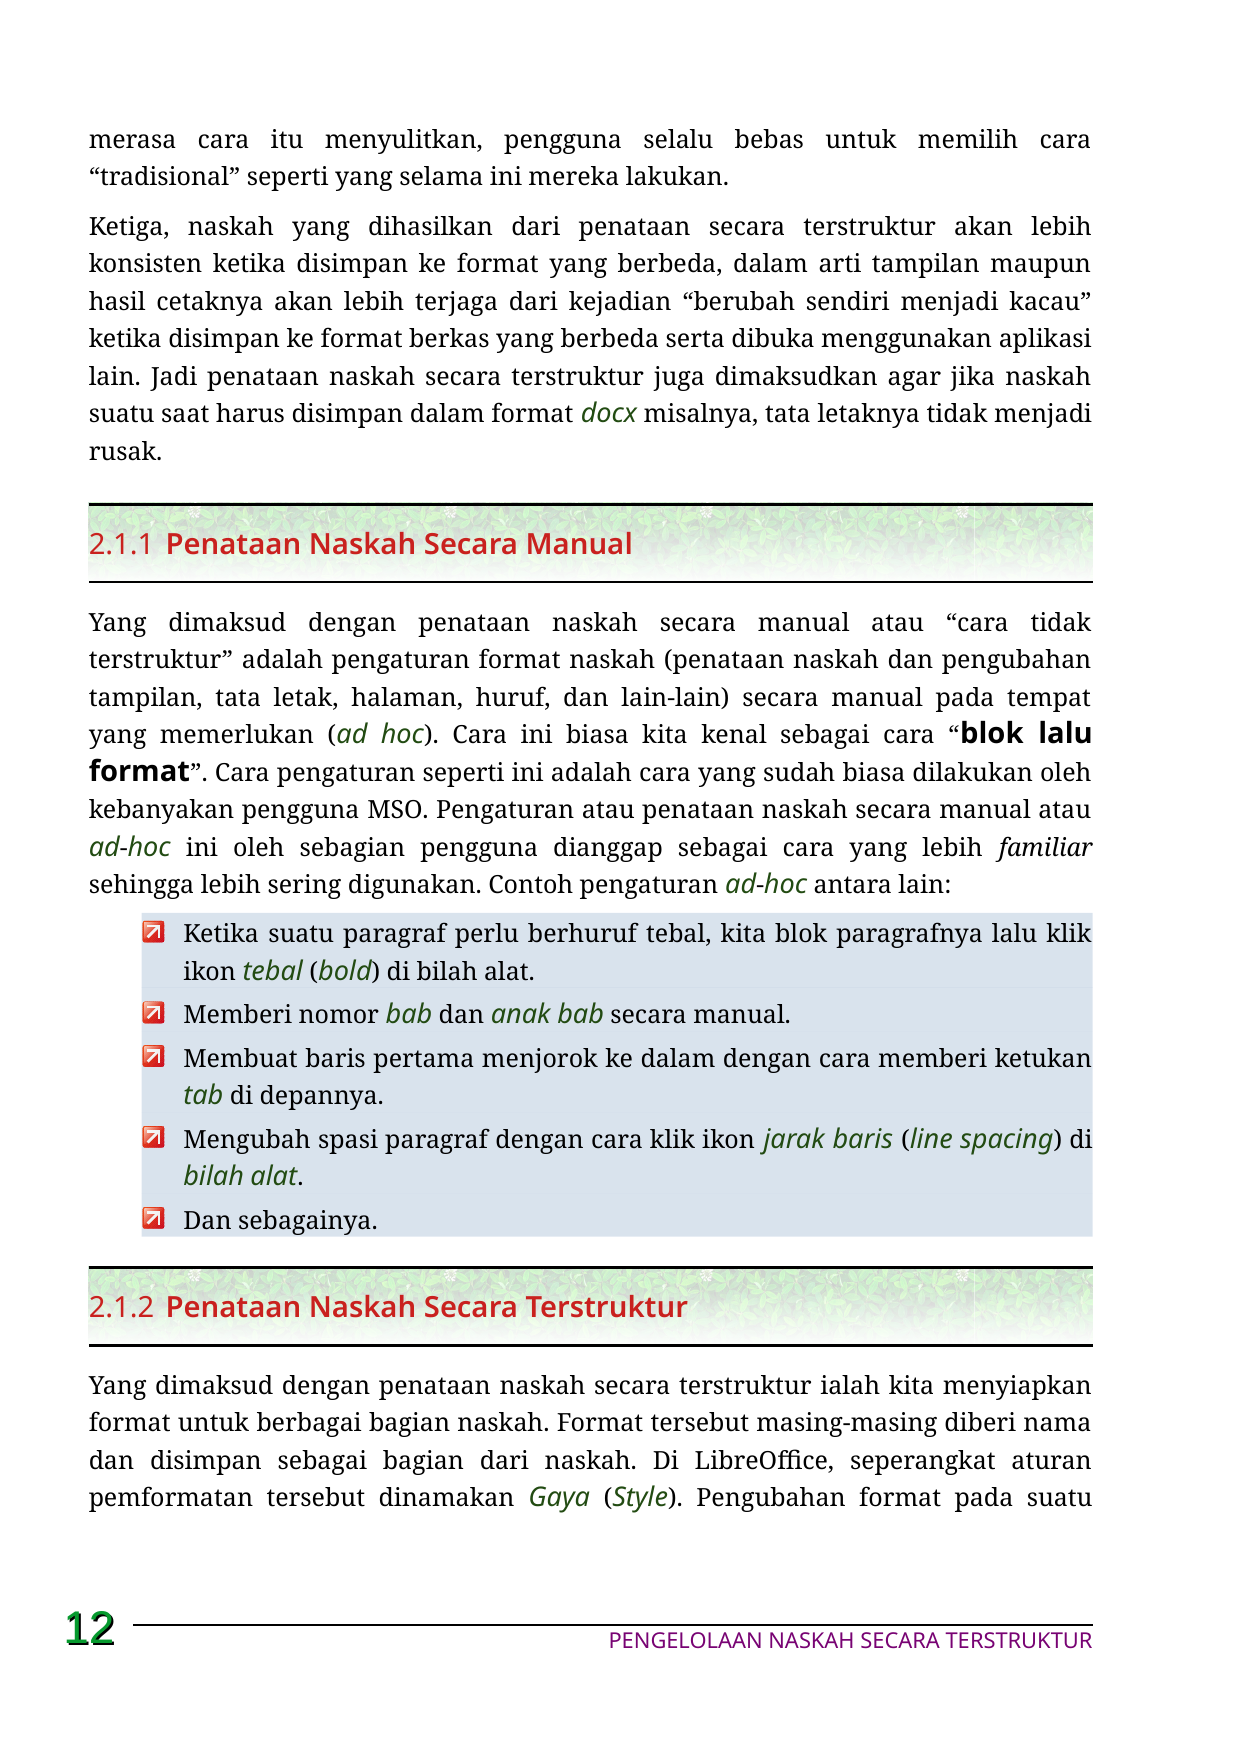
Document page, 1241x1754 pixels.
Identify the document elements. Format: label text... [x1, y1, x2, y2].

text Yang dimaksud dengan penataan naskah secara manual atau “cara tidak terstruktur” adalah pengaturan format naskah (penataan naskah dan pengubahan tampilan, tata letak, halaman, huruf, dan lain-lain) secara manual pada tempat yang memerlukan (ad hoc). Cara ini biasa kita kenal sebagai cara “blok lalu format”. Cara pengaturan seperti ini adalah cara yang sudah biasa dilakukan oleh kebanyakan pengguna MSO. Pengaturan atau penataan naskah secara manual atau ad-hoc ini oleh sebagian pengguna dianggap sebagai cara yang lebih familiar sehingga lebih sering digunakan. Contoh pengaturan ad-hoc antara lain: [88, 601, 1093, 901]
list Dan sebagainya. [142, 1199, 1093, 1237]
text Ketiga, naskah yang dihasilkan dari penataan secara terstruktur akan lebih konsisten ketika disimpan ke format yang berbeda, dalam arti tampilan maupun hasil cetaknya akan lebih terjaga dari kejadian “berubah sendiri menjadi kacau” ketika disimpan ke format berkas yang berbeda serta dibuka menggunakan aplikasi lain. Jadi penataan naskah secara terstruktur juga dimaksudkan agar jika naskah suatu saat harus disimpan dalam format docx misalnya, tata letaknya tidak menjadi rusak. [88, 205, 1093, 467]
text Yang dimaksud dengan penataan naskah secara terstruktur ialah kita menyiapkan format untuk berbagai bagian naskah. Format tersebut masing-masing diberi nama dan disimpan sebagai bagian dari naskah. Di LibreOffice, seperangkat aturan pemformatan tersebut dinamakan Gaya (Style). Pengubahan format pada suatu [88, 1364, 1093, 1514]
list Membuat baris pertama menjorok ke dalam dengan cara memberi ketukan tab di depannya. [142, 1037, 1093, 1112]
list Memberi nomor bab dan anak bab secara manual. [142, 994, 1093, 1031]
text merasa cara itu menyulitkan, pengguna selalu bebas untuk memilih cara “tradisional” seperti yang selama ini mereka lakukan. [88, 118, 1093, 193]
list Ketika suatu paragraf perlu berhuruf tebal, kita blok paragrafnya lalu klik ikon tebal (bold) di bilah alat. [142, 913, 1093, 988]
list Mengubah spasi paragraf dengan cara klik ikon jarak baris (line spacing) di bilah alat. [142, 1118, 1093, 1193]
